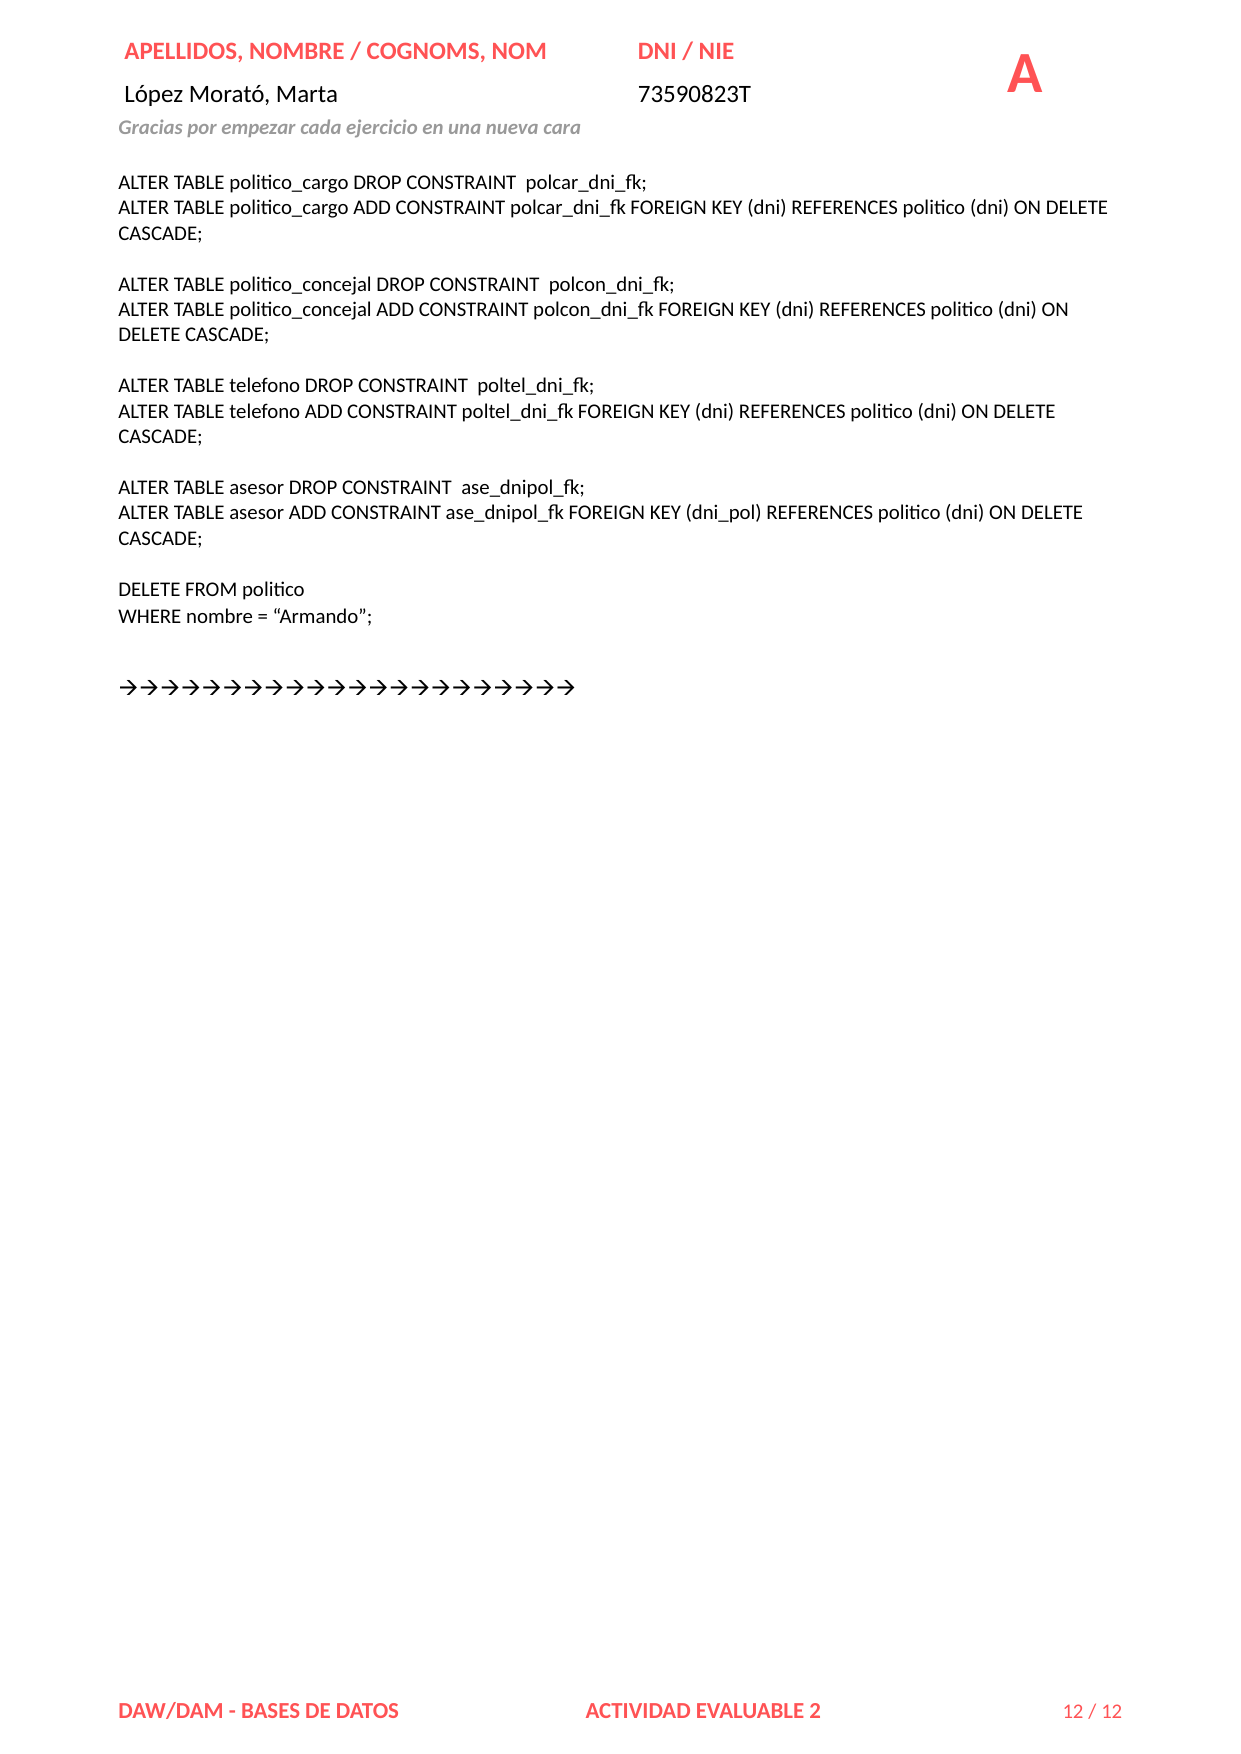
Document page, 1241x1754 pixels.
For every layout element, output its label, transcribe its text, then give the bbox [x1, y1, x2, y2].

text ALTER TABLE politico_cargo DROP CONSTRAINT polcar_dni_fk; [118, 169, 1122, 194]
text àààààààààààààààààààààà [118, 681, 1122, 700]
text ALTER TABLE asesor DROP CONSTRAINT ase_dnipol_fk; [118, 474, 1122, 499]
text ALTER TABLE telefono DROP CONSTRAINT poltel_dni_fk; [118, 372, 1122, 398]
text ALTER TABLE politico_concejal ADD CONSTRAINT polcon_dni_fk FOREIGN KEY (dni) REFERENCES politico (dni) ON DELETE CASCADE; [118, 296, 1122, 347]
text DELETE FROM politico [118, 576, 1122, 601]
text ALTER TABLE telefono ADD CONSTRAINT poltel_dni_fk FOREIGN KEY (dni) REFERENCES politico (dni) ON DELETE CASCADE; [118, 398, 1122, 449]
text ALTER TABLE politico_concejal DROP CONSTRAINT polcon_dni_fk; [118, 271, 1122, 296]
text ALTER TABLE politico_cargo ADD CONSTRAINT polcar_dni_fk FOREIGN KEY (dni) REFERENCES politico (dni) ON DELETE CASCADE; [118, 194, 1122, 245]
text ALTER TABLE asesor ADD CONSTRAINT ase_dnipol_fk FOREIGN KEY (dni_pol) REFERENCES politico (dni) ON DELETE CASCADE; [118, 499, 1122, 550]
text WHERE nombre = “Armando”; [118, 603, 1122, 628]
